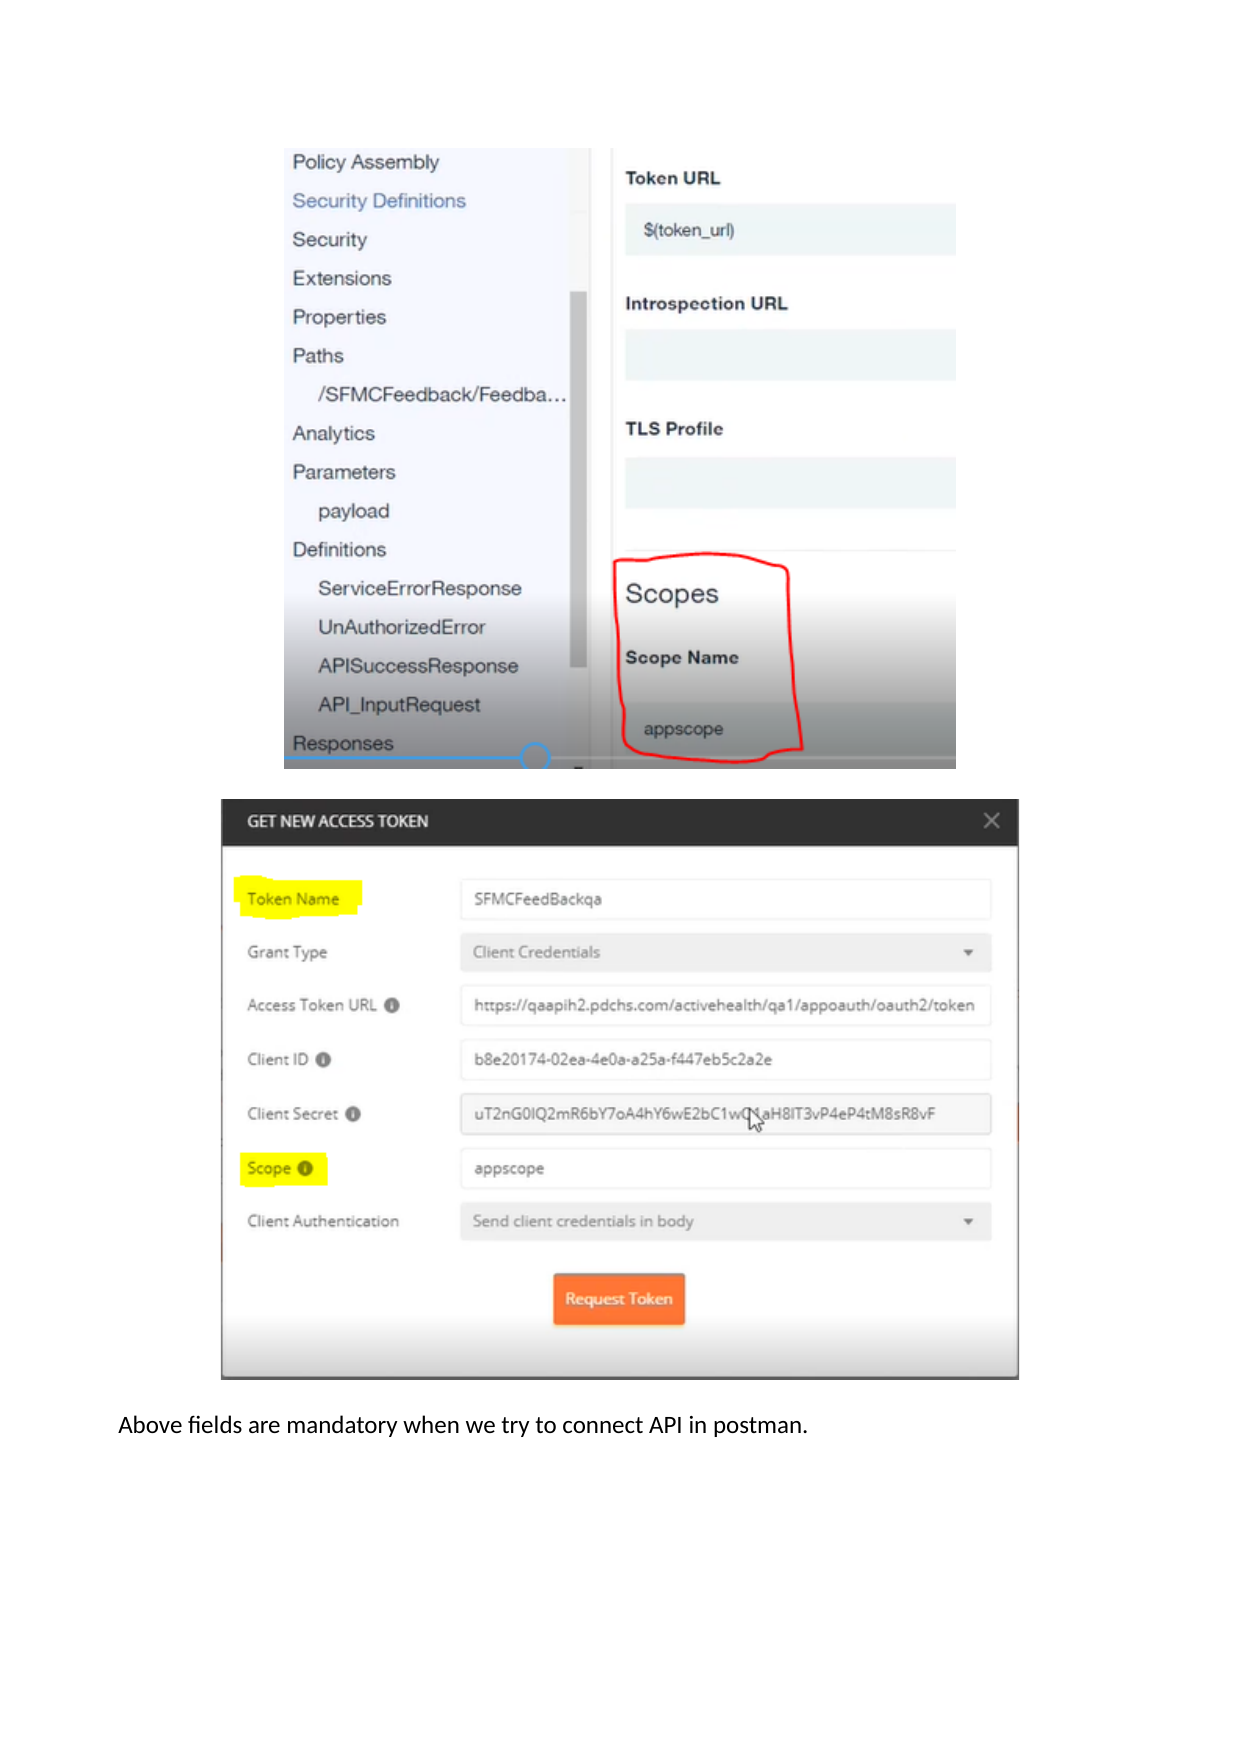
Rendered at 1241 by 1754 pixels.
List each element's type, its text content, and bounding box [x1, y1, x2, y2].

picture [284, 148, 956, 769]
text Above fields are mandatory when we try to connect API in postman. [118, 1410, 1122, 1440]
picture [220, 799, 1020, 1380]
